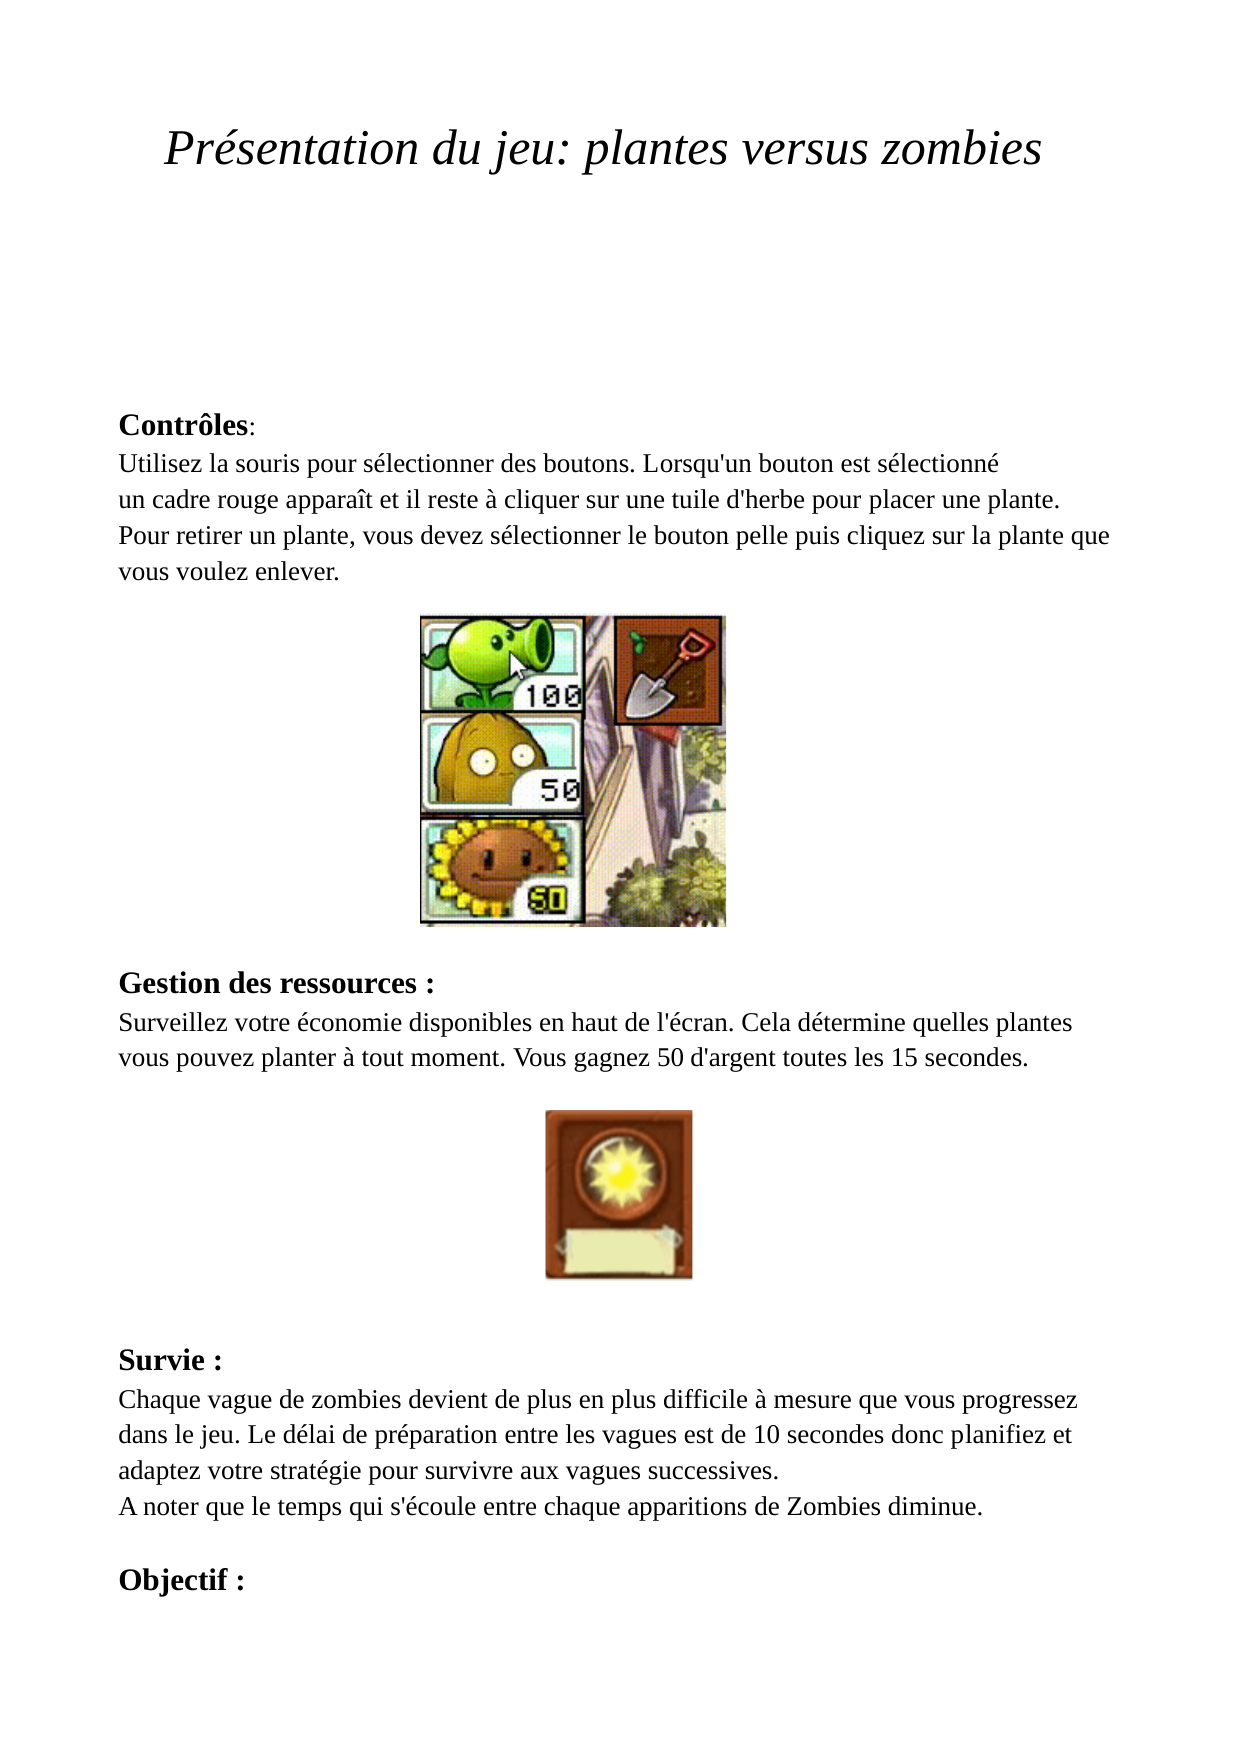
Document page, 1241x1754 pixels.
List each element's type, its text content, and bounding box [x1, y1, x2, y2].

picture [420, 613, 727, 927]
text Utilisez la souris pour sélectionner des boutons. Lorsqu'un bouton est sélectionné [118, 448, 1122, 479]
text un cadre rouge apparaît et il reste à cliquer sur une tuile d'herbe pour placer une plante. [118, 483, 1122, 514]
picture [544, 1110, 696, 1281]
text Surveillez votre économie disponibles en haut de l'écran. Cela détermine quelles plantes vous pouvez planter à tout moment. Vous gagnez 50 d'argent toutes les 15 secondes. [118, 1006, 1122, 1073]
text Pour retirer un plante, vous devez sélectionner le bouton pelle puis cliquez sur la plante que vous voulez enlever. [118, 519, 1122, 586]
text Gestion des ressources : [118, 964, 1122, 1001]
text A noter que le temps qui s'écoule entre chaque apparitions de Zombies diminue. [118, 1490, 1122, 1521]
text Contrôles: [118, 406, 1122, 442]
text Chaque vague de zombies devient de plus en plus difficile à mesure que vous progressez dans le jeu. Le délai de préparation entre les vagues est de 10 secondes donc planifiez et adaptez votre stratégie pour survivre aux vagues successives. [118, 1383, 1122, 1485]
text Objectif : [118, 1561, 1122, 1597]
text Survie : [118, 1341, 1122, 1377]
